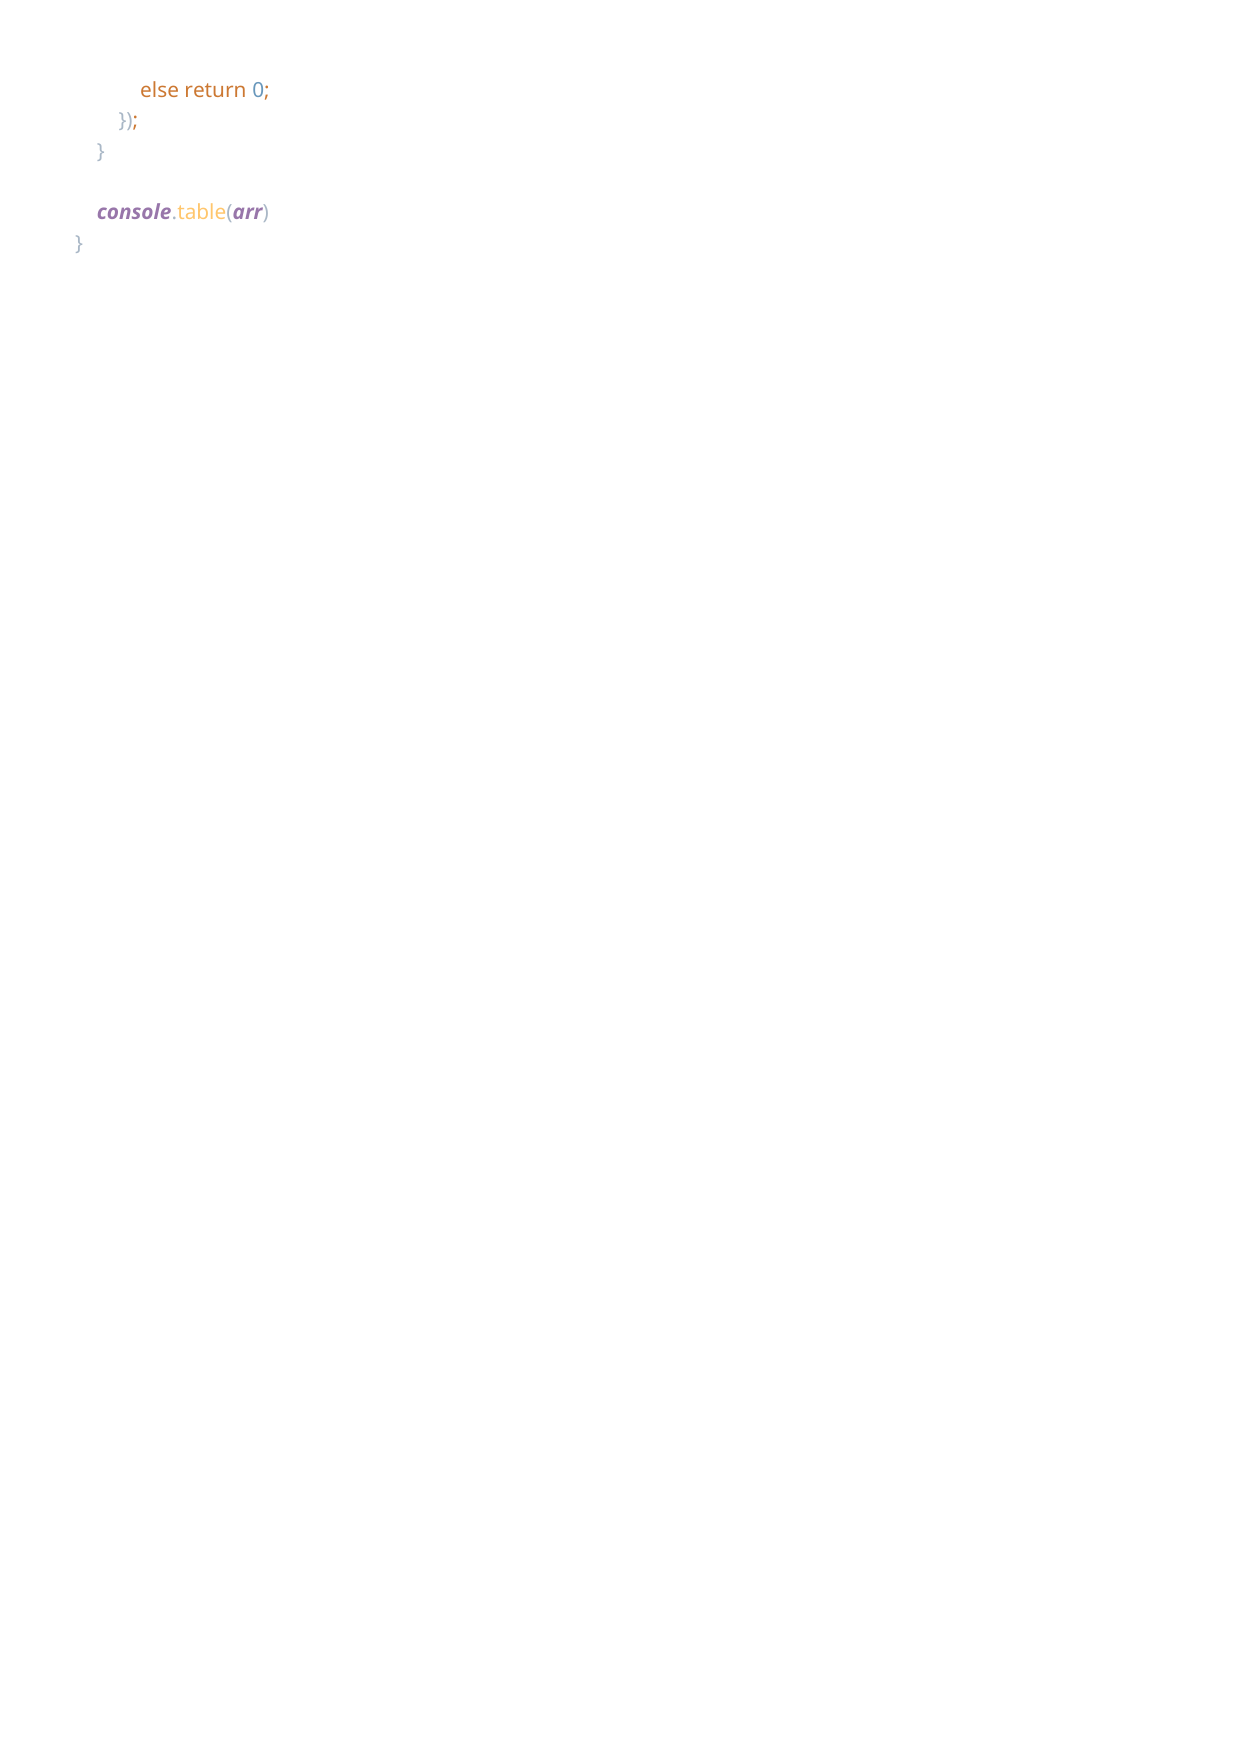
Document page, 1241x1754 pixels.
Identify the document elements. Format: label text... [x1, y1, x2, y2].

text else return 0; }); } console.table(arr) } [75, 75, 1165, 256]
